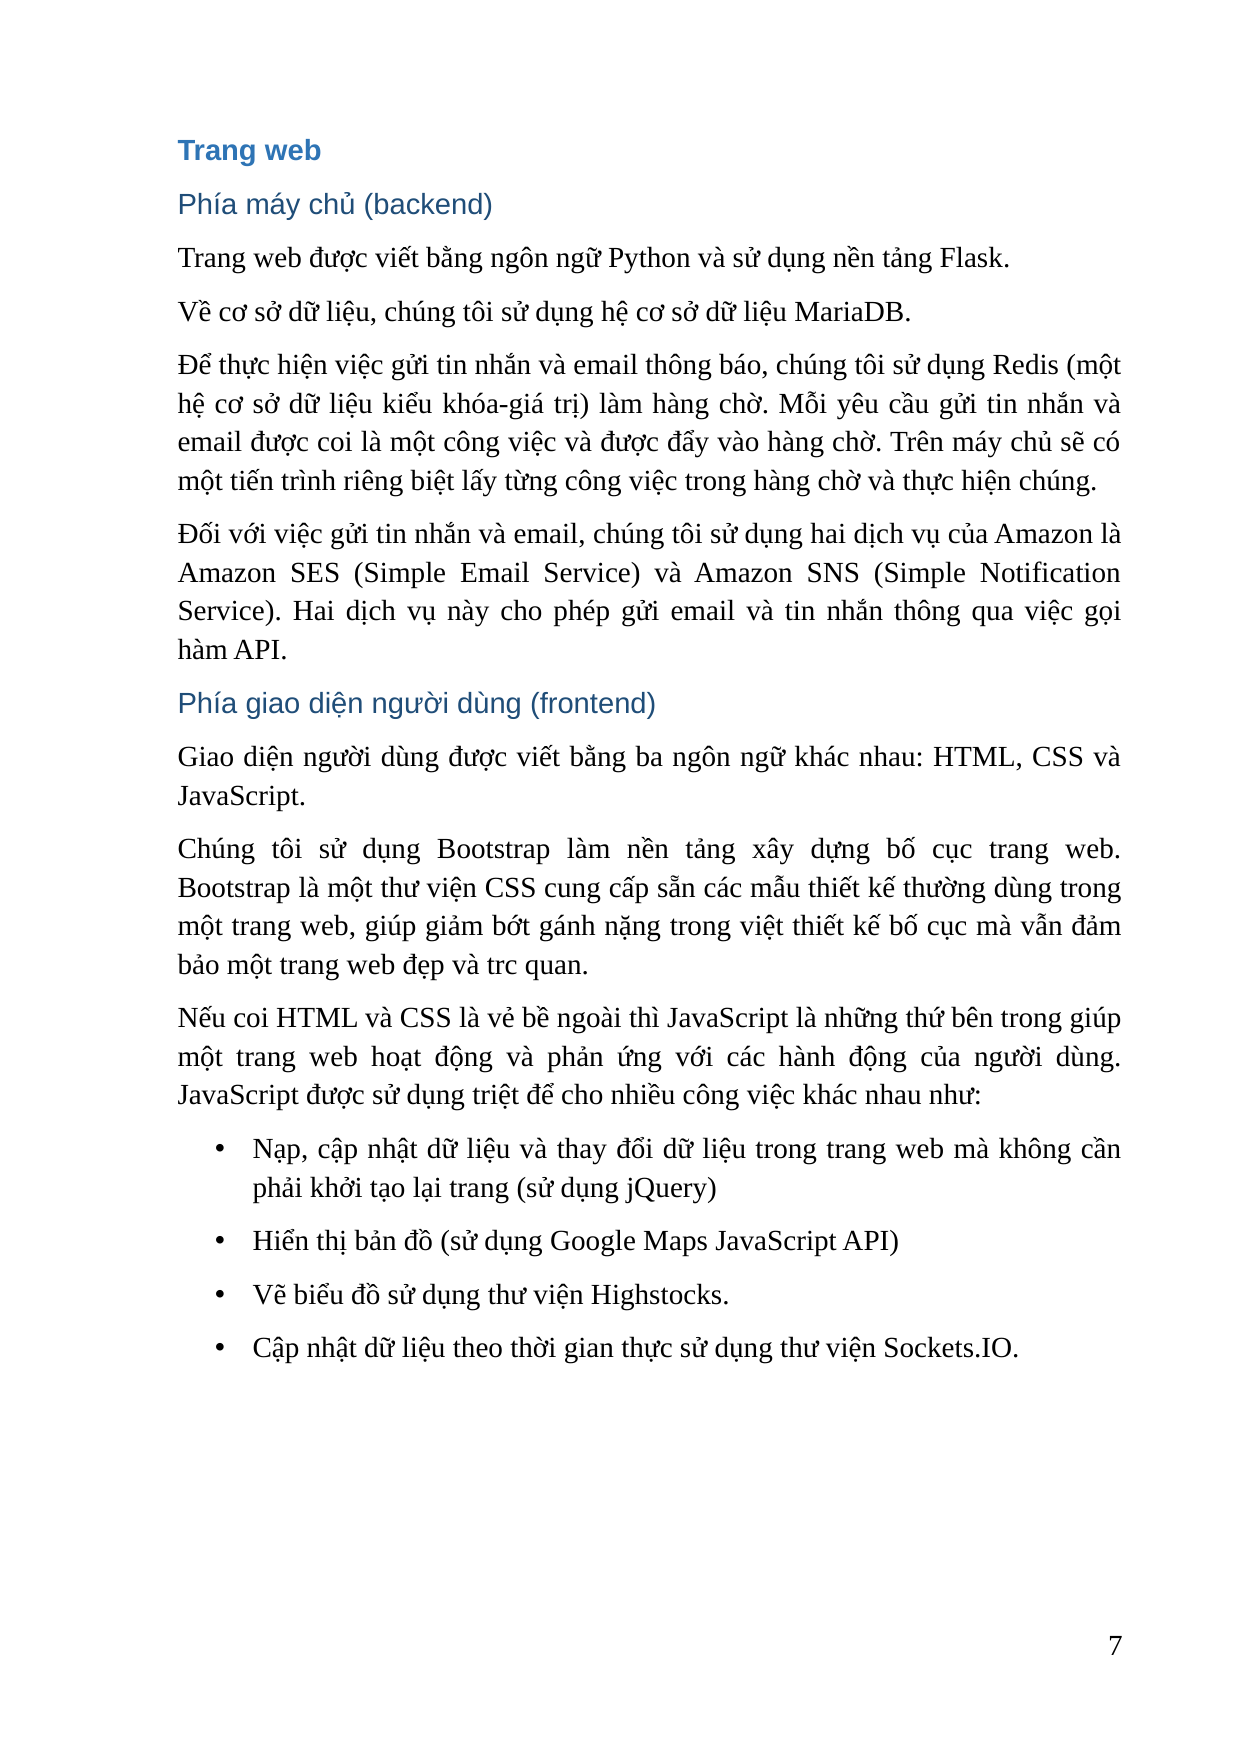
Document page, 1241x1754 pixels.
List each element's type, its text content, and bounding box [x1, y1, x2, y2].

list Hiển thị bản đồ (sử dụng Google Maps JavaScript API) [215, 1223, 1122, 1257]
subtitle Trang web [177, 133, 1122, 167]
subtitle Phía giao diện người dùng (frontend) [177, 686, 1122, 719]
text Để thực hiện việc gửi tin nhắn và email thông báo, chúng tôi sử dụng Redis (một hệ cơ sở dữ liệu kiểu khóa-giá trị) làm hàng chờ. Mỗi yêu cầu gửi tin nhắn và email được coi là một công việc và được đẩy vào hàng chờ. Trên máy chủ sẽ có một tiến trình riêng biệt lấy từng công việc trong hàng chờ và thực hiện chúng. [177, 347, 1122, 496]
list Cập nhật dữ liệu theo thời gian thực sử dụng thư viện Sockets.IO. [215, 1331, 1122, 1364]
text Chúng tôi sử dụng Bootstrap làm nền tảng xây dựng bố cục trang web. Bootstrap là một thư viện CSS cung cấp sẵn các mẫu thiết kế thường dùng trong một trang web, giúp giảm bớt gánh nặng trong việt thiết kế bố cục mà vẫn đảm bảo một trang web đẹp và trc quan. [177, 831, 1122, 980]
text Trang web được viết bằng ngôn ngữ Python và sử dụng nền tảng Flask. [177, 240, 1122, 274]
list Vẽ biểu đồ sử dụng thư viện Highstocks. [215, 1277, 1122, 1311]
subtitle Phía máy chủ (backend) [177, 187, 1122, 220]
text Giao diện người dùng được viết bằng ba ngôn ngữ khác nhau: HTML, CSS và JavaScript. [177, 739, 1122, 811]
text Đối với việc gửi tin nhắn và email, chúng tôi sử dụng hai dịch vụ của Amazon là Amazon SES (Simple Email Service) và Amazon SNS (Simple Notification Service). Hai dịch vụ này cho phép gửi email và tin nhắn thông qua việc gọi hàm API. [177, 516, 1122, 666]
list Nạp, cập nhật dữ liệu và thay đổi dữ liệu trong trang web mà không cần phải khởi tạo lại trang (sử dụng jQuery) [215, 1131, 1122, 1203]
text Về cơ sở dữ liệu, chúng tôi sử dụng hệ cơ sở dữ liệu MariaDB. [177, 294, 1122, 327]
text Nếu coi HTML và CSS là vẻ bề ngoài thì JavaScript là những thứ bên trong giúp một trang web hoạt động và phản ứng với các hành động của người dùng. JavaScript được sử dụng triệt để cho nhiều công việc khác nhau như: [177, 1000, 1122, 1111]
